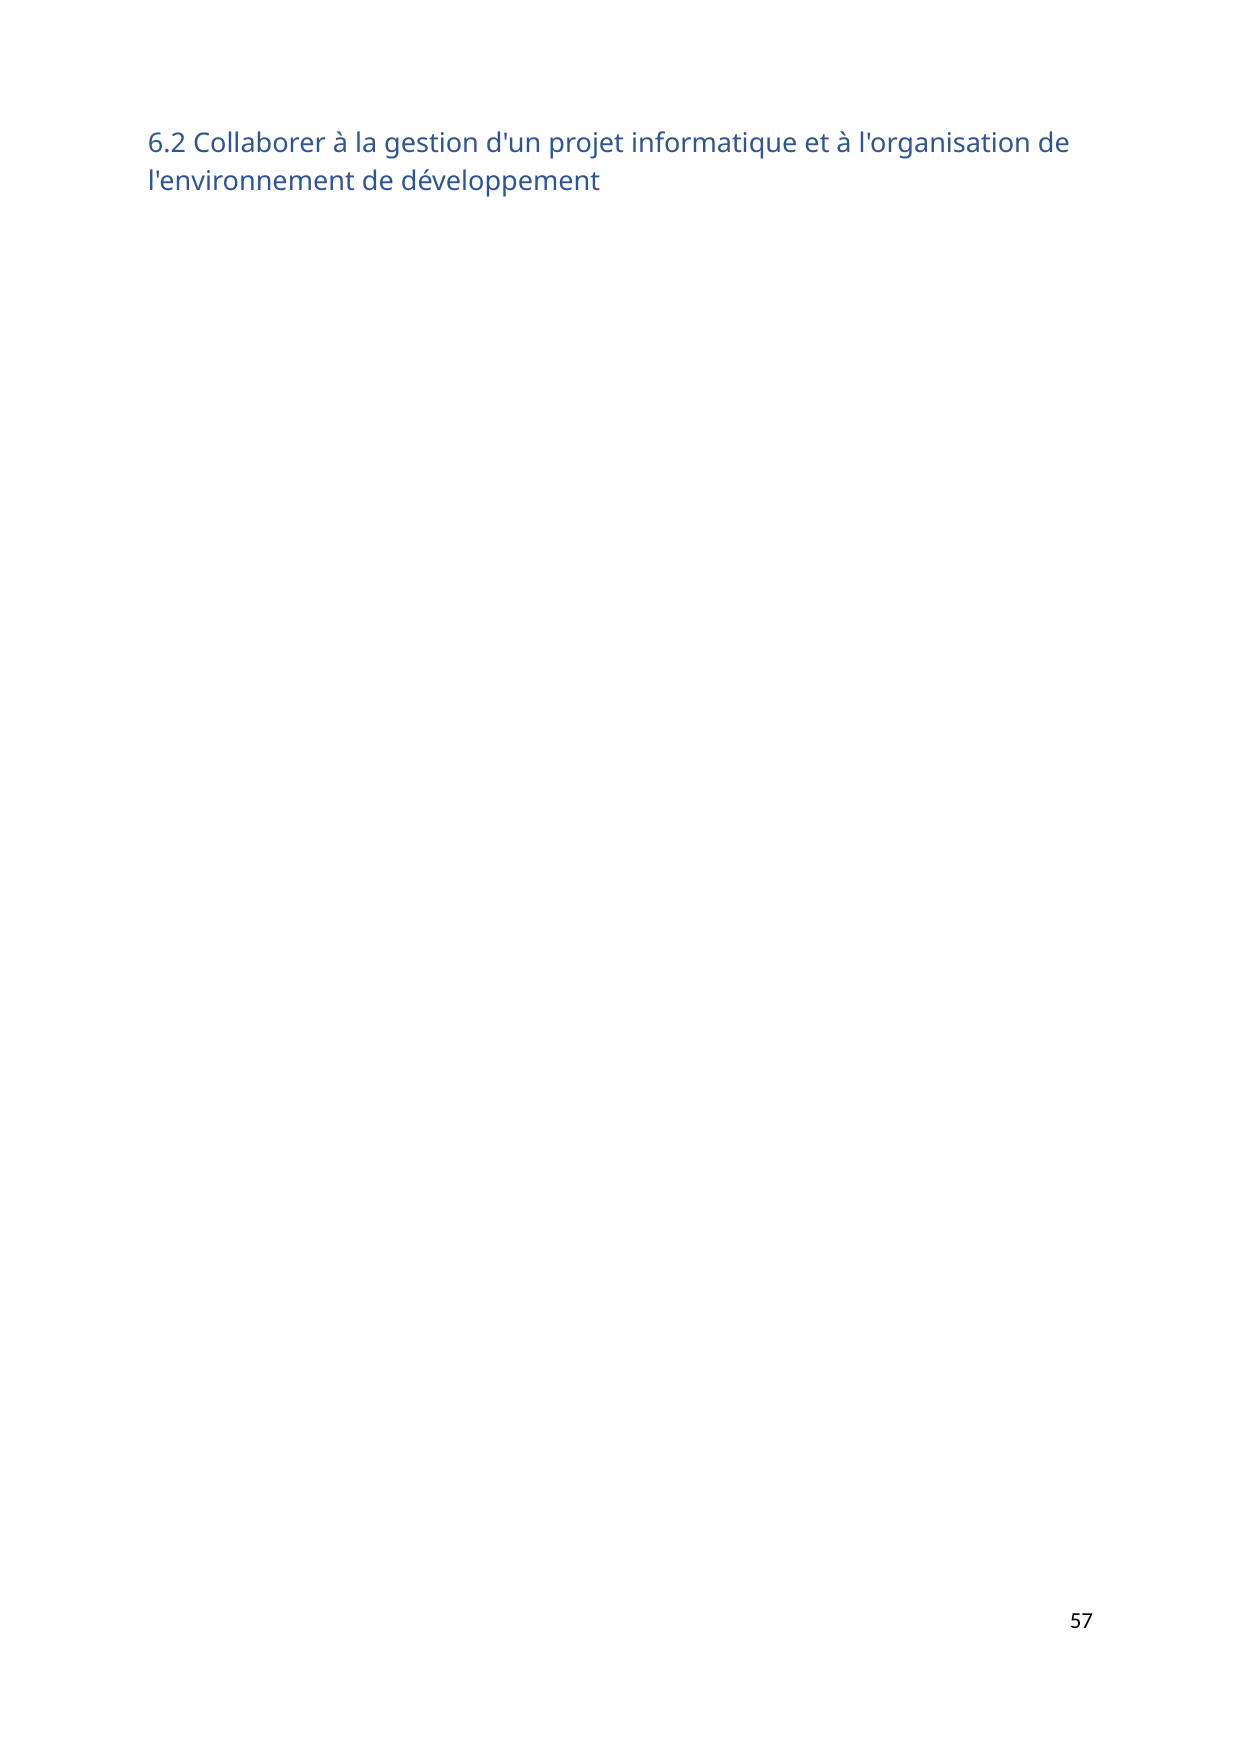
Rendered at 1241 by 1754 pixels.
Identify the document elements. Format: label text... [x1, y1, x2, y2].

subtitle 6.2 Collaborer à la gestion d'un projet informatique et à l'organisation de l'environnement de développement [148, 123, 1093, 198]
